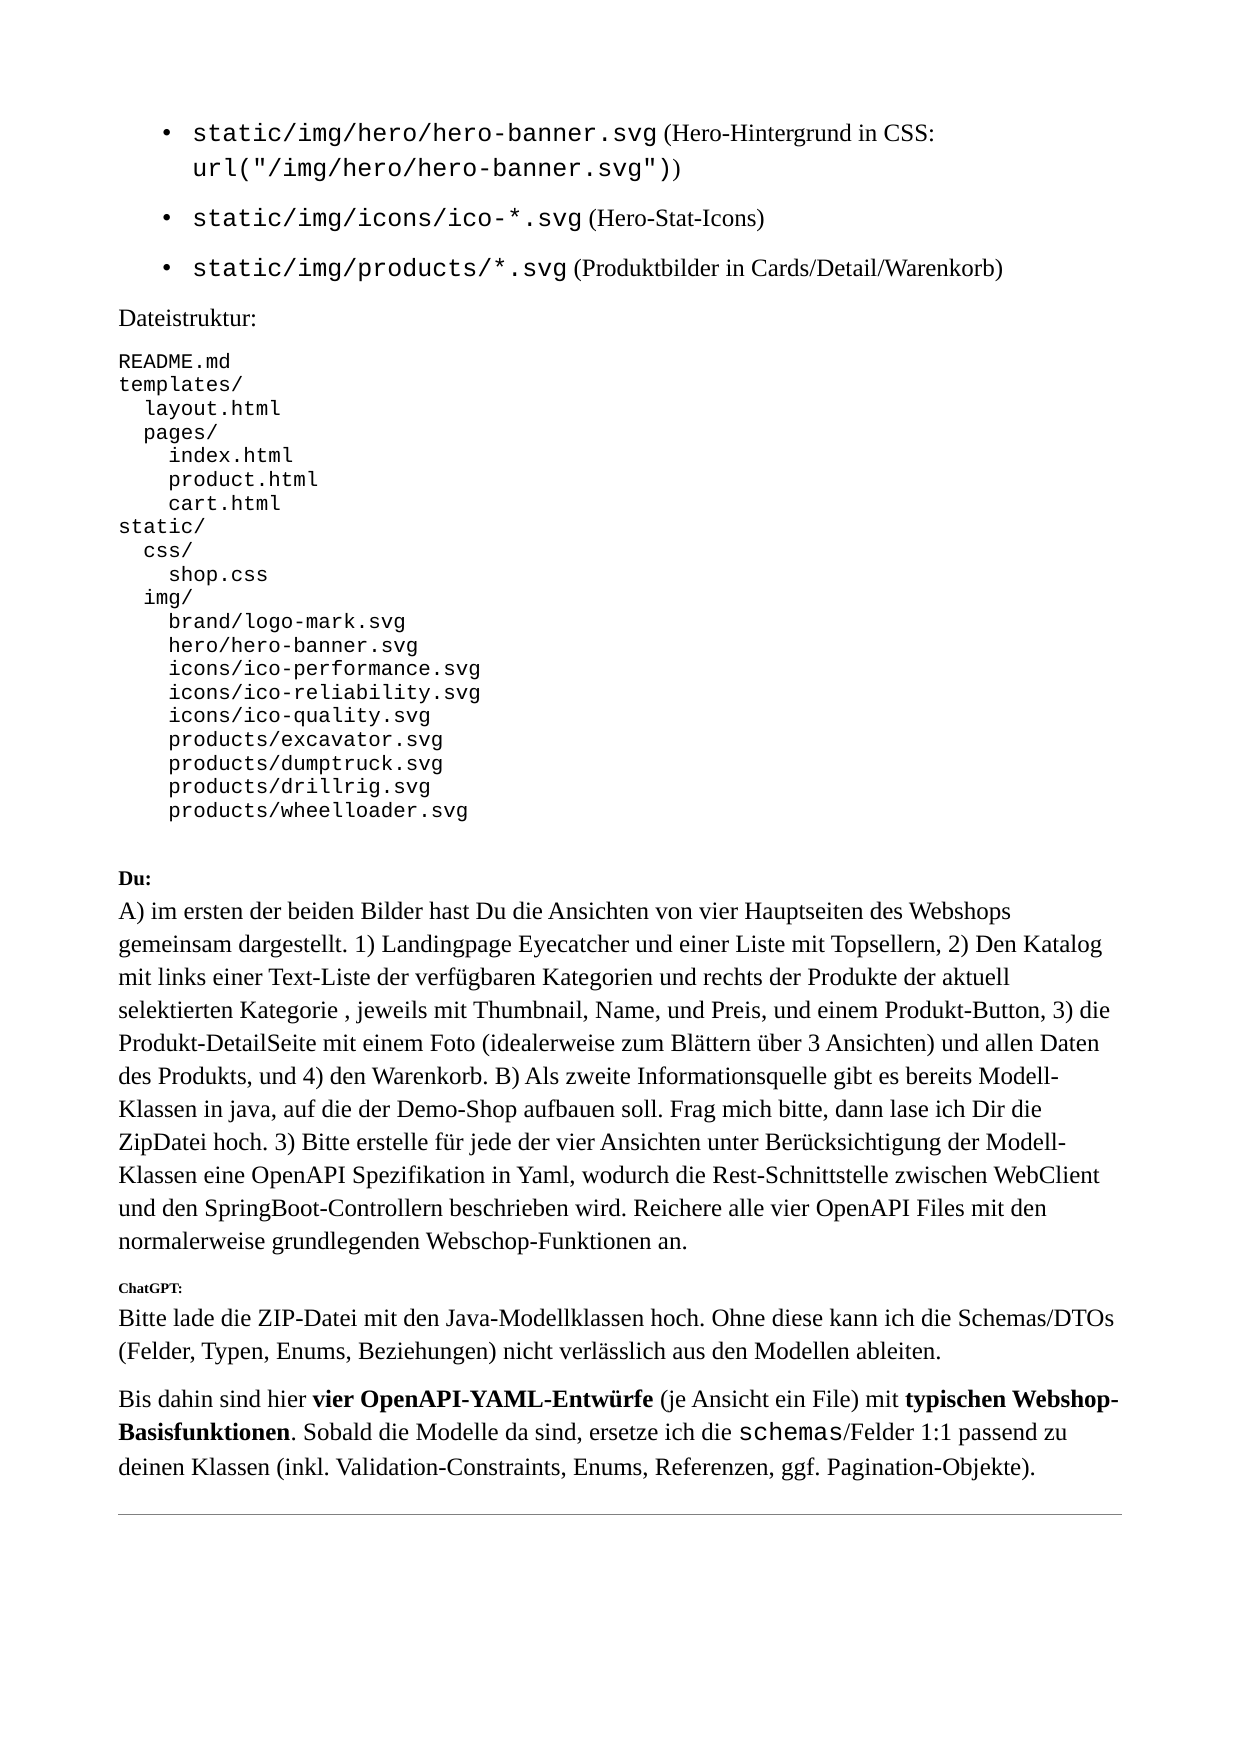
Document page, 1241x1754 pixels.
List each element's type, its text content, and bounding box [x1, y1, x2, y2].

text cart.html [118, 493, 1122, 516]
text pages/ [118, 422, 1122, 445]
text icons/ico-performance.svg [118, 658, 1122, 682]
text hero/hero-banner.svg [118, 634, 1122, 658]
text Bis dahin sind hier vier OpenAPI-YAML-Entwürfe (je Ansicht ein File) mit typischen Webshop-Basisfunktionen. Sobald die Modelle da sind, ersetze ich die schemas/Felder 1:1 passend zu deinen Klassen (inkl. Validation-Constraints, Enums, Referenzen, ggf. Pagination-Objekte). [118, 1384, 1122, 1481]
text products/wheelloader.svg [118, 800, 1122, 824]
text icons/ico-quality.svg [118, 706, 1122, 729]
text layout.html [118, 398, 1122, 422]
text products/drillrig.svg [118, 776, 1122, 800]
list static/img/products/*.svg (Produktbilder in Cards/Detail/Warenkorb) [162, 253, 1122, 284]
text shop.css [118, 564, 1122, 587]
subtitle ChatGPT: [118, 1280, 1122, 1297]
list static/img/hero/hero-banner.svg (Hero-Hintergrund in CSS: url("/img/hero/hero-banner.svg")) [162, 118, 1122, 184]
text README.md [118, 351, 1122, 374]
text A) im ersten der beiden Bilder hast Du die Ansichten von vier Hauptseiten des Webshops gemeinsam dargestellt. 1) Landingpage Eyecatcher und einer Liste mit Topsellern, 2) Den Katalog mit links einer Text-Liste der verfügbaren Kategorien und rechts der Produkte der aktuell selektierten Kategorie , jeweils mit Thumbnail, Name, und Preis, und einem Produkt-Button, 3) die Produkt-DetailSeite mit einem Foto (idealerweise zum Blättern über 3 Ansichten) und allen Daten des Produkts, und 4) den Warenkorb. B) Als zweite Informationsquelle gibt es bereits Modell-Klassen in java, auf die der Demo-Shop aufbauen soll. Frag mich bitte, dann lase ich Dir die ZipDatei hoch. 3) Bitte erstelle für jede der vier Ansichten unter Berücksichtigung der Modell-Klassen eine OpenAPI Spezifikation in Yaml, wodurch die Rest-Schnittstelle zwischen WebClient und den SpringBoot-Controllern beschrieben wird. Reichere alle vier OpenAPI Files mit den normalerweise grundlegenden Webschop-Funktionen an. [118, 896, 1122, 1255]
text css/ [118, 540, 1122, 564]
text Bitte lade die ZIP-Datei mit den Java-Modellklassen hoch. Ohne diese kann ich die Schemas/DTOs (Felder, Typen, Enums, Beziehungen) nicht verlässlich aus den Modellen ableiten. [118, 1303, 1122, 1365]
text index.html [118, 445, 1122, 469]
text templates/ [118, 374, 1122, 398]
text brand/logo-mark.svg [118, 611, 1122, 634]
text product.html [118, 469, 1122, 493]
text icons/ico-reliability.svg [118, 682, 1122, 706]
text products/excavator.svg [118, 729, 1122, 753]
text img/ [118, 587, 1122, 611]
list static/img/icons/ico-*.svg (Hero-Stat-Icons) [162, 203, 1122, 234]
text Dateistruktur: [118, 303, 1122, 332]
text products/dumptruck.svg [118, 753, 1122, 776]
text static/ [118, 516, 1122, 540]
subtitle Du: [118, 866, 1122, 890]
